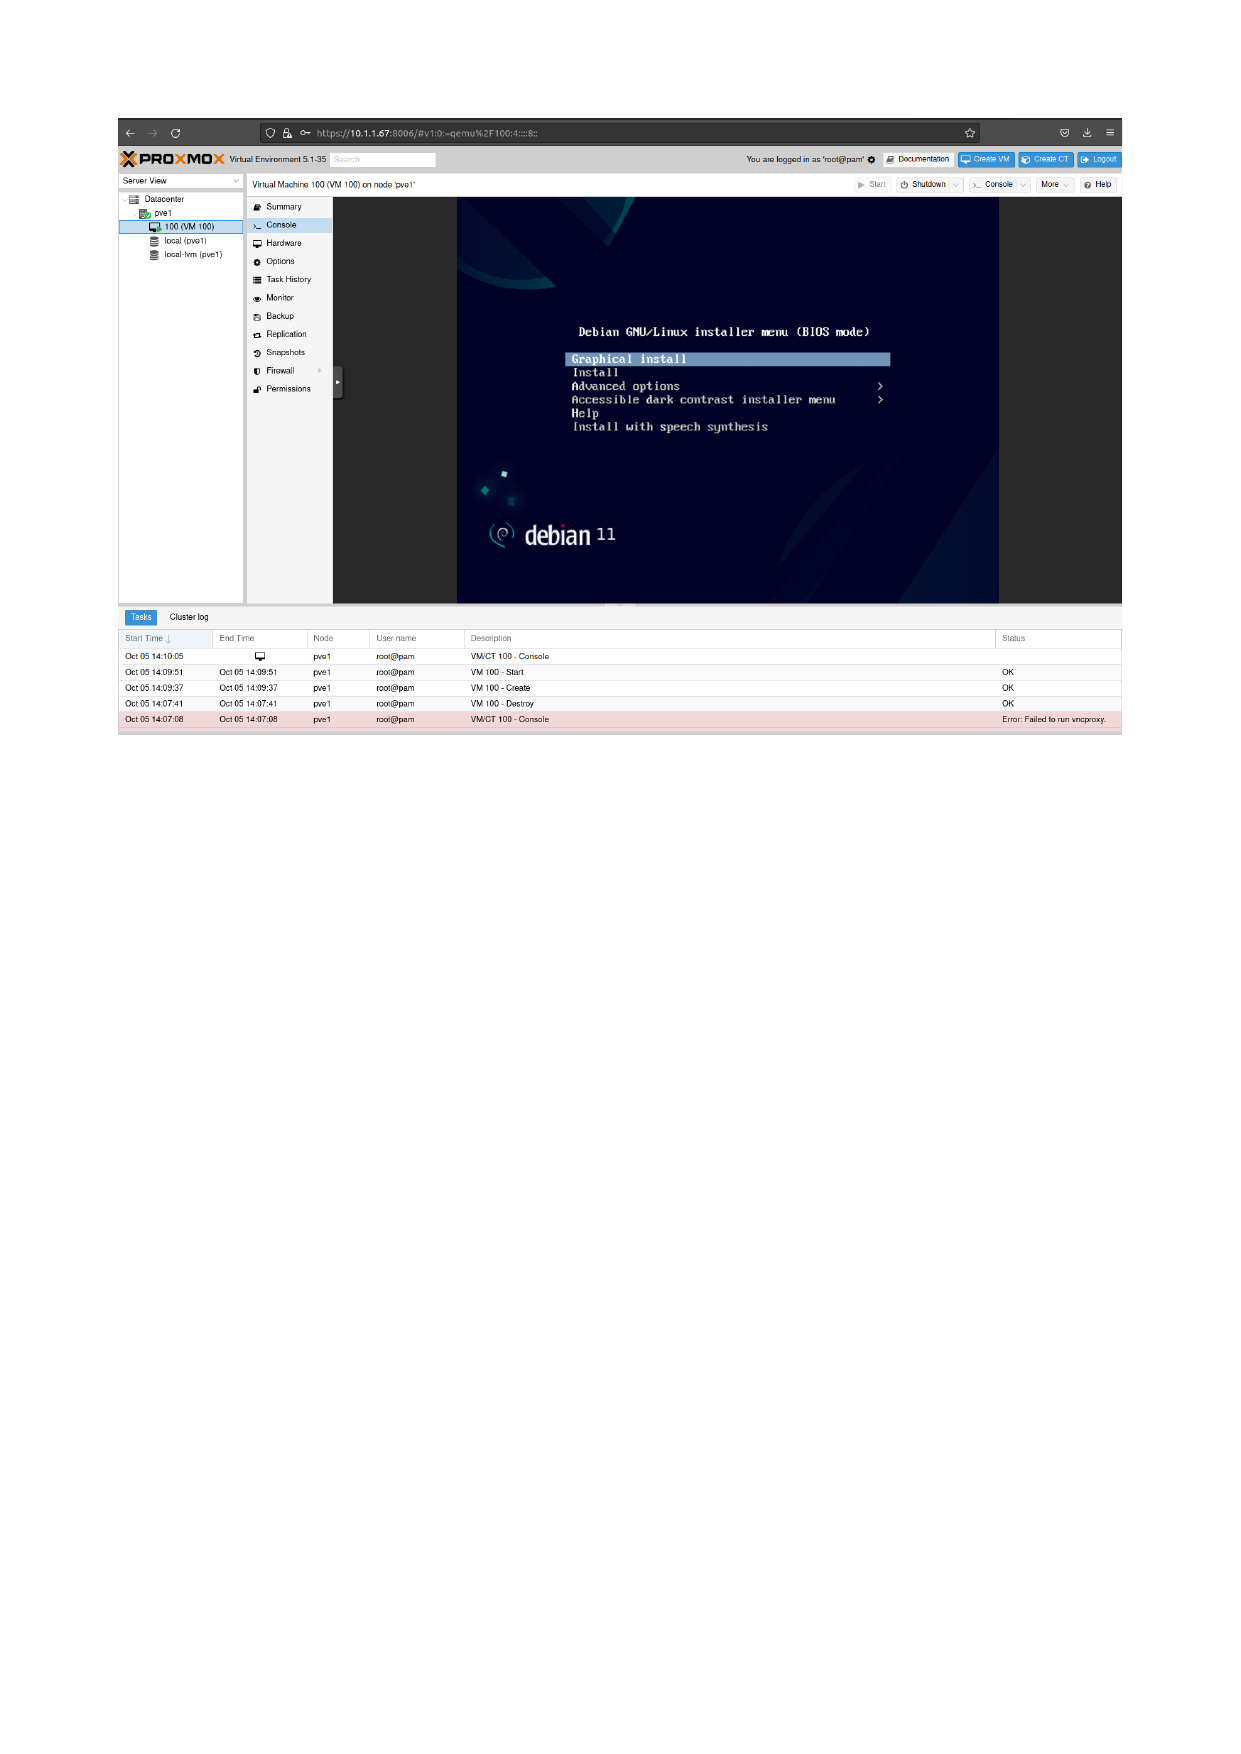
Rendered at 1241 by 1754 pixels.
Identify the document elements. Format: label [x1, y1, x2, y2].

picture [118, 118, 1123, 735]
